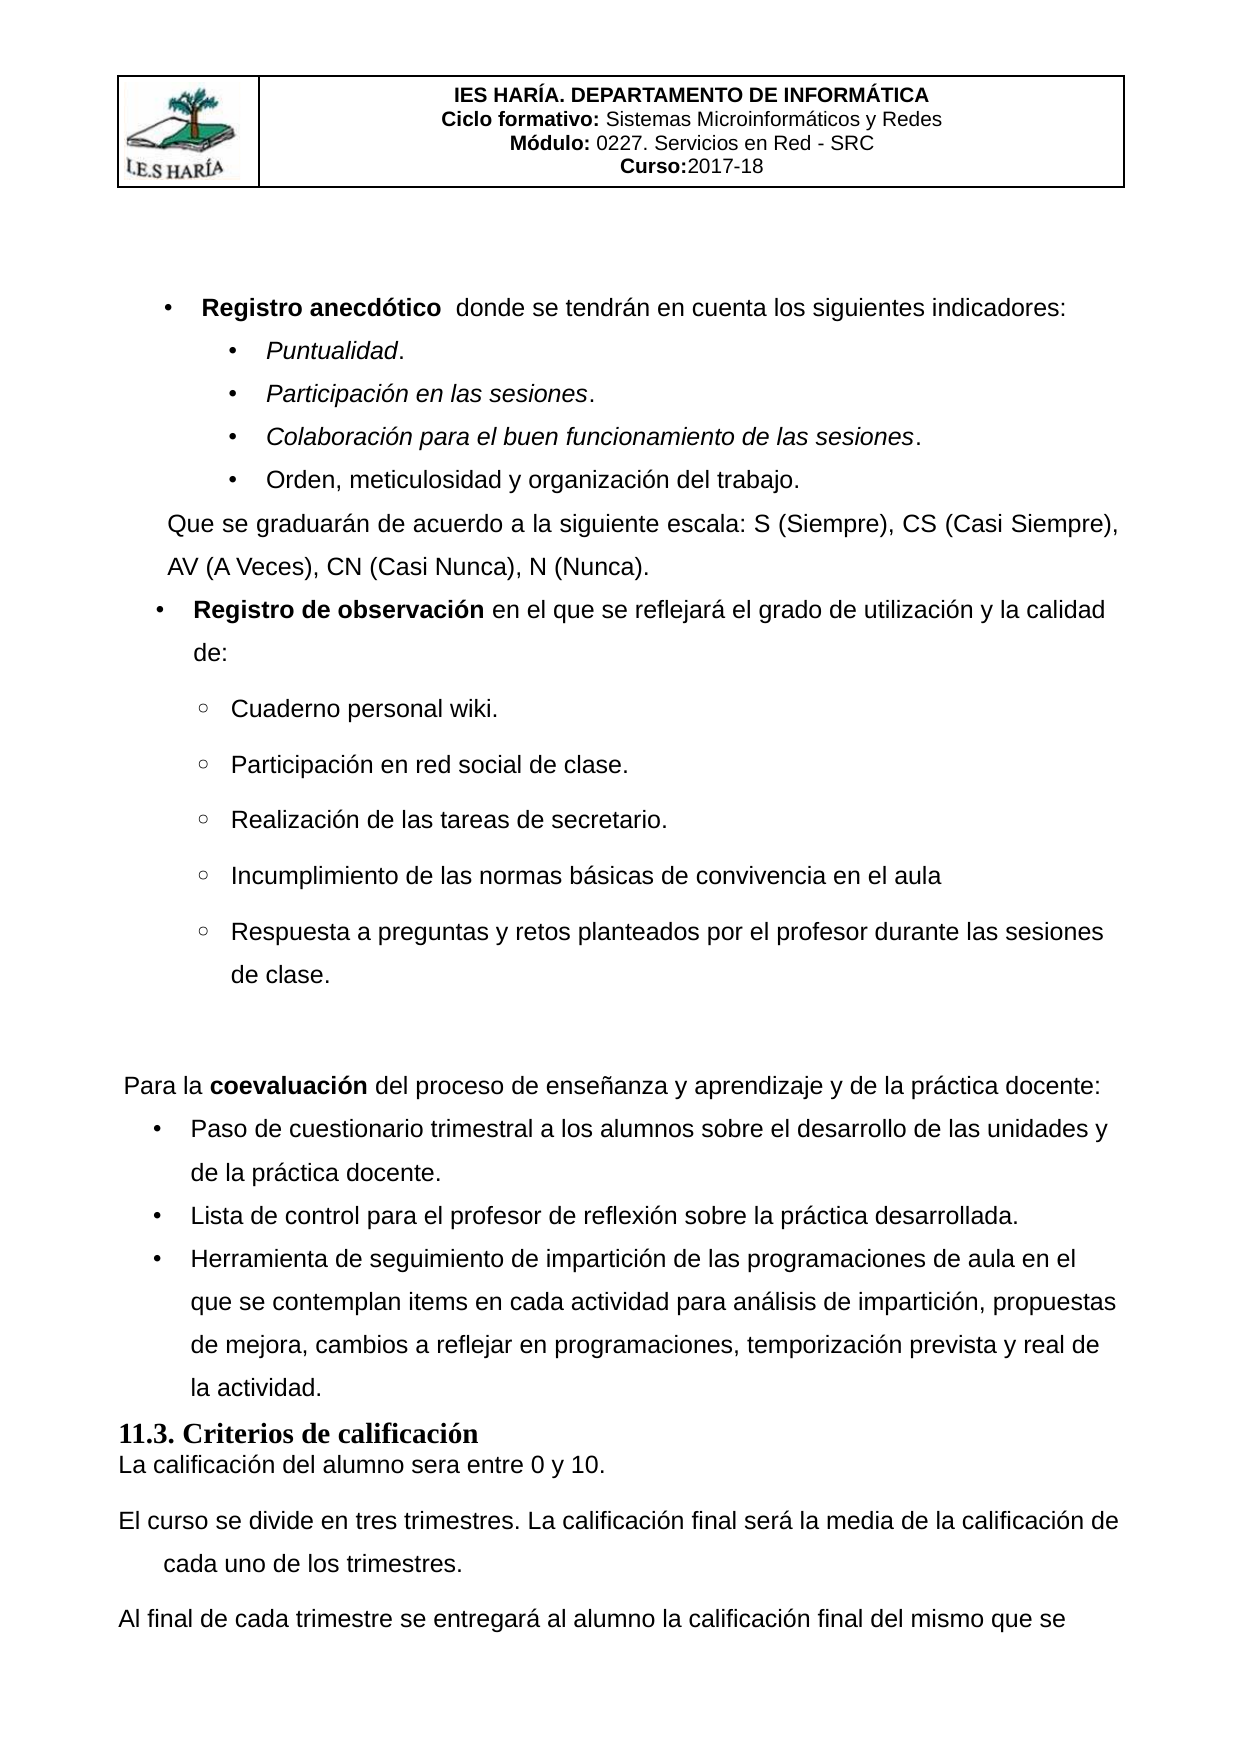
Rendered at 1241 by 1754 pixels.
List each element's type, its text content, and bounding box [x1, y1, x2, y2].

list Registro de observación en el que se reflejará el grado de utilización y la calidad de: [156, 595, 1122, 667]
text Para la coevaluación del proceso de enseñanza y aprendizaje y de la práctica docente: [123, 1071, 1121, 1100]
list La calificación del alumno sera entre 0 y 10. [118, 1450, 1122, 1479]
list El curso se divide en tres trimestres. La calificación final será la media de la calificación de cada uno de los trimestres. [118, 1506, 1122, 1578]
text Que se graduarán de acuerdo a la siguiente escala: S (Siempre), CS (Casi Siempre), AV (A Veces), CN (Casi Nunca), N (Nunca). [167, 509, 1121, 581]
list Respuesta a preguntas y retos planteados por el profesor durante las sesiones de clase. [193, 917, 1122, 989]
subtitle 11.3. Criterios de calificación [118, 1417, 1122, 1450]
list Participación en las sesiones. [228, 379, 1122, 408]
list Incumplimiento de las normas básicas de convivencia en el aula [193, 861, 1122, 890]
list Registro anecdótico donde se tendrán en cuenta los siguientes indicadores: [164, 293, 1122, 321]
list Orden, meticulosidad y organización del trabajo. [228, 466, 1122, 494]
list Al final de cada trimestre se entregará al alumno la calificación final del mismo que se [118, 1604, 1122, 1633]
list Paso de cuestionario trimestral a los alumnos sobre el desarrollo de las unidades y de la práctica docente. [153, 1114, 1122, 1186]
list Realización de las tareas de secretario. [193, 805, 1122, 834]
list Cuaderno personal wiki. [193, 694, 1122, 723]
list Herramienta de seguimiento de impartición de las programaciones de aula en el que se contemplan items en cada actividad para análisis de impartición, propuestas de mejora, cambios a reflejar en programaciones, temporización prevista y real de la actividad. [153, 1244, 1122, 1402]
list Lista de control para el profesor de reflexión sobre la práctica desarrollada. [153, 1201, 1122, 1229]
list Puntualidad. [228, 336, 1122, 365]
list Colaboración para el buen funcionamiento de las sesiones. [228, 422, 1122, 451]
picture [123, 82, 241, 180]
list Participación en red social de clase. [193, 749, 1122, 778]
